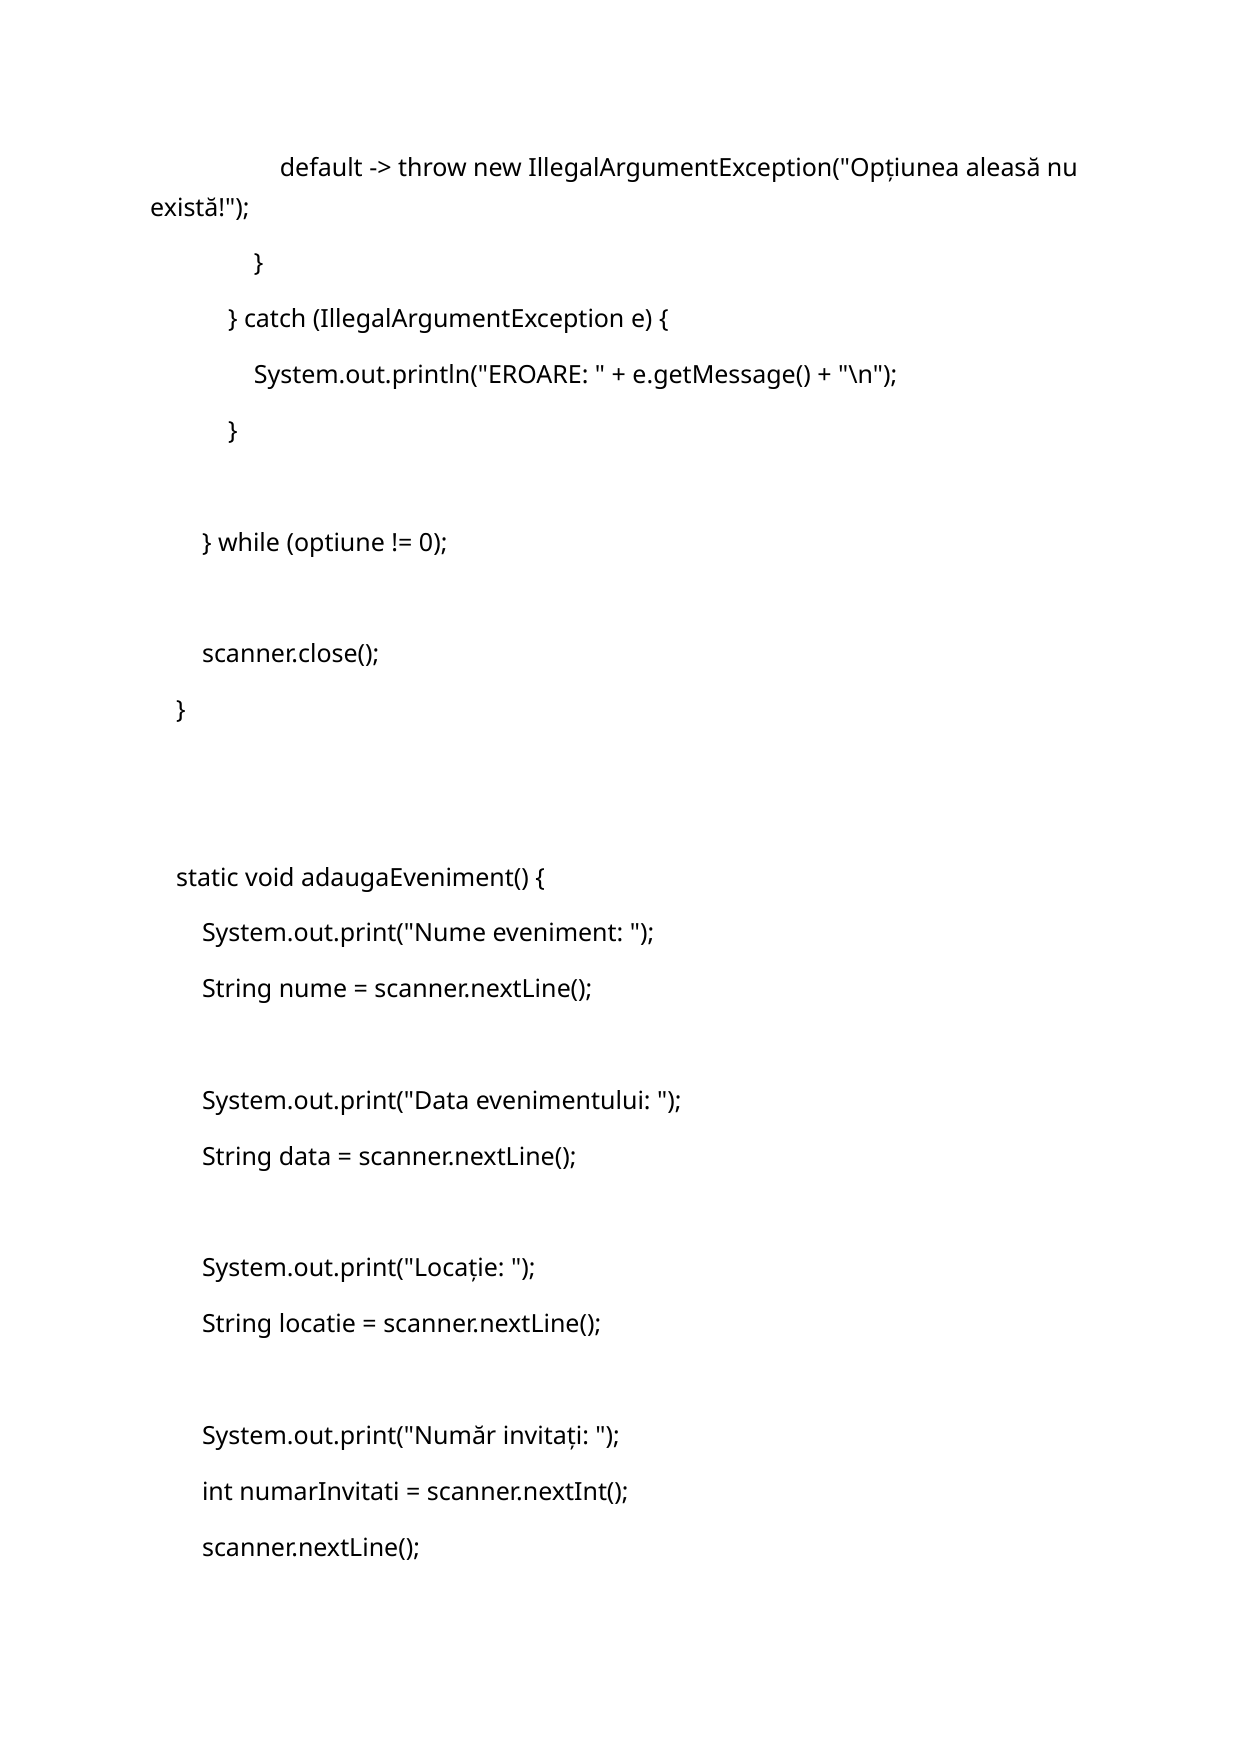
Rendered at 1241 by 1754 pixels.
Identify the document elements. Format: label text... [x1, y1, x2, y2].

text } [150, 412, 1090, 447]
text default -> throw new IllegalArgumentException("Opțiunea aleasă nu există!"); [150, 150, 1090, 223]
text String nume = scanner.nextLine(); [150, 971, 1090, 1005]
text } [150, 692, 1090, 726]
text } while (optiune != 0); [150, 524, 1090, 558]
text System.out.print("Număr invitați: "); [150, 1417, 1090, 1452]
text System.out.print("Data evenimentului: "); [150, 1082, 1090, 1117]
text int numarInvitati = scanner.nextInt(); [150, 1473, 1090, 1507]
text static void adaugaEveniment() { [150, 859, 1090, 893]
text scanner.close(); [150, 636, 1090, 670]
text String data = scanner.nextLine(); [150, 1138, 1090, 1172]
text } [150, 245, 1090, 279]
text String locatie = scanner.nextLine(); [150, 1306, 1090, 1340]
text System.out.print("Nume eveniment: "); [150, 915, 1090, 949]
text } catch (IllegalArgumentException e) { [150, 301, 1090, 335]
text System.out.print("Locație: "); [150, 1250, 1090, 1284]
text System.out.println("EROARE: " + e.getMessage() + "\n"); [150, 357, 1090, 391]
text scanner.nextLine(); [150, 1529, 1090, 1563]
